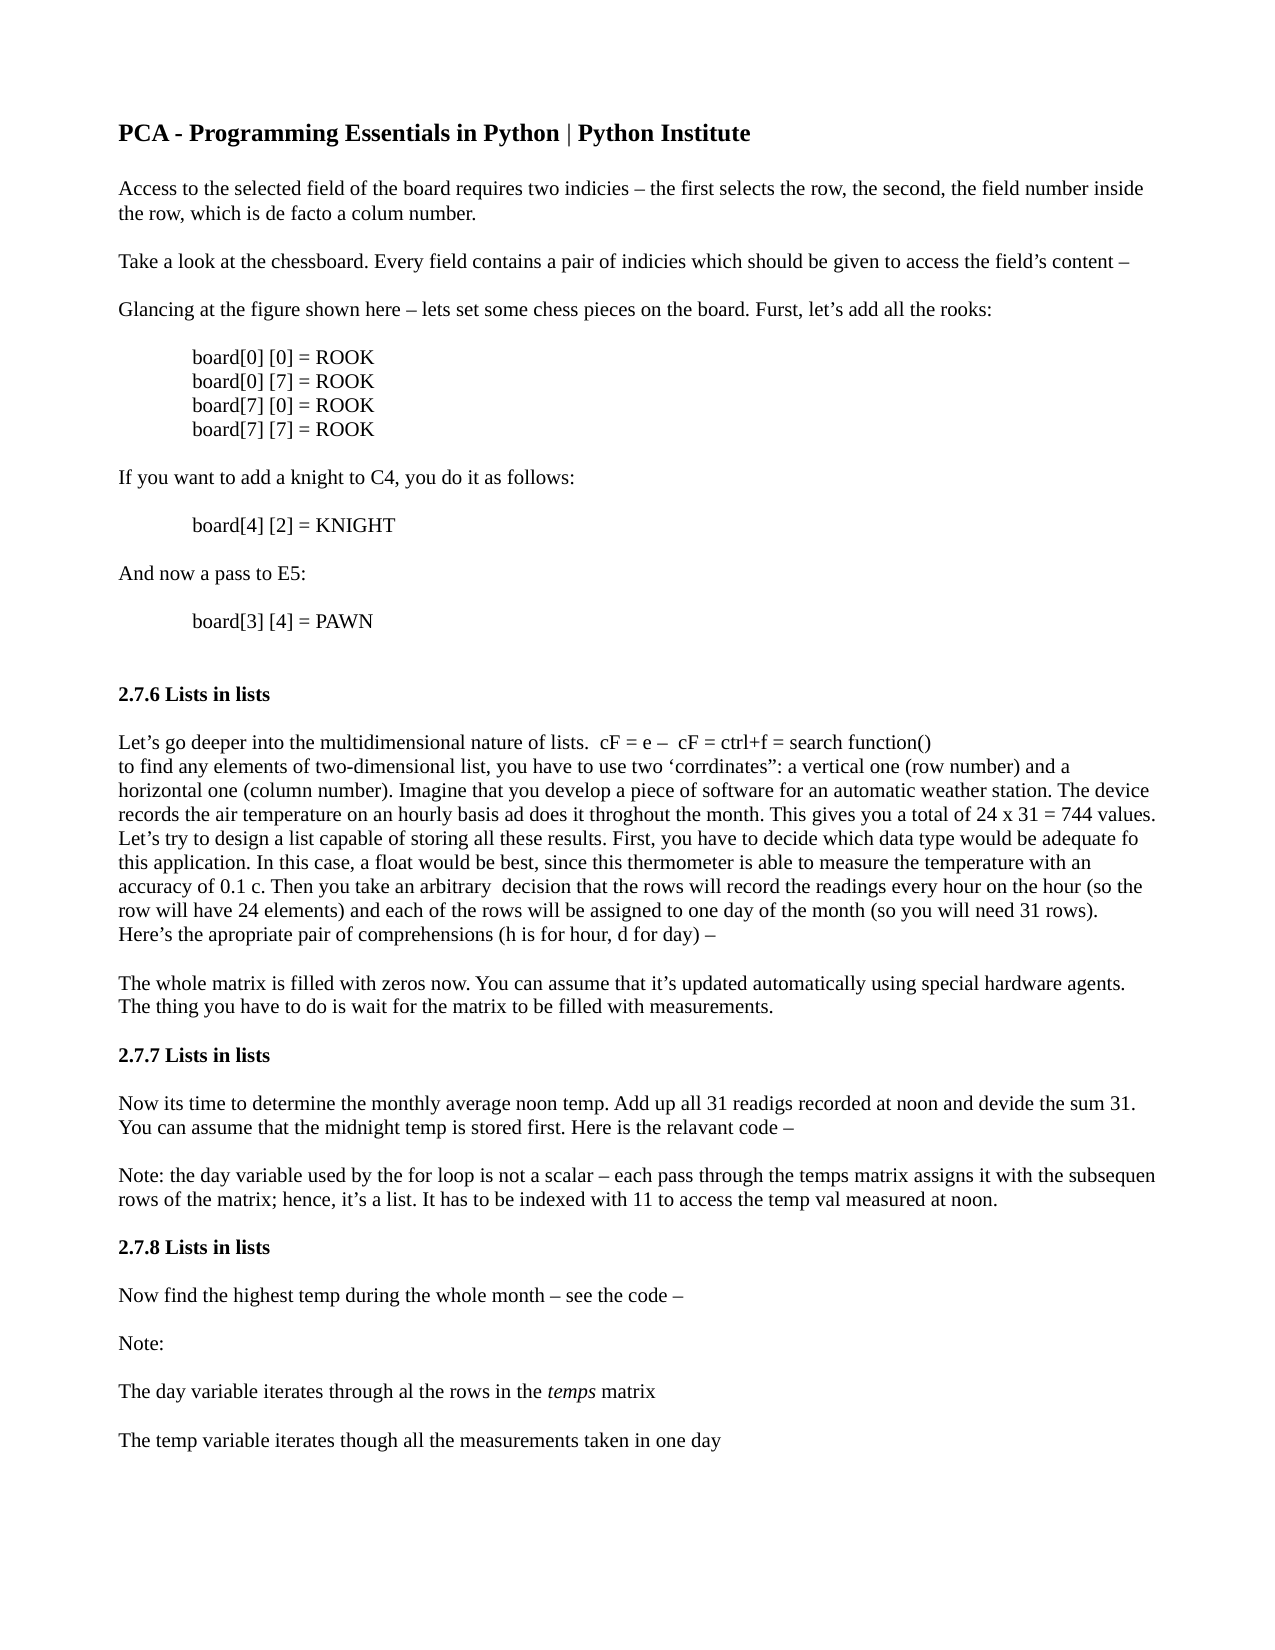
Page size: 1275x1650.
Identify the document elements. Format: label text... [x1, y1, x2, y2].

text board[7] [0] = ROOK [118, 393, 1157, 417]
text Note: the day variable used by the for loop is not a scalar – each pass through the temps matrix assigns it with the subsequen rows of the matrix; hence, it’s a list. It has to be indexed with 11 to access the temp val measured at noon. [118, 1163, 1157, 1211]
text The day variable iterates through al the rows in the temps matrix [118, 1379, 1157, 1403]
text Access to the selected field of the board requires two indicies – the first selects the row, the second, the field number inside the row, which is de facto a colum number. [118, 176, 1157, 224]
text 2.7.6 Lists in lists [118, 682, 1157, 706]
text board[0] [0] = ROOK [118, 345, 1157, 369]
text Now find the highest temp during the whole month – see the code – [118, 1283, 1157, 1307]
text board[0] [7] = ROOK [118, 369, 1157, 393]
text Note: [118, 1331, 1157, 1355]
text Now its time to determine the monthly average noon temp. Add up all 31 readigs recorded at noon and devide the sum 31. You can assume that the midnight temp is stored first. Here is the relavant code – [118, 1091, 1157, 1139]
text board[3] [4] = PAWN [118, 609, 1157, 633]
text And now a pass to E5: [118, 561, 1157, 585]
text 2.7.8 Lists in lists [118, 1235, 1157, 1259]
text The temp variable iterates though all the measurements taken in one day [118, 1428, 1157, 1452]
text board[4] [2] = KNIGHT [118, 513, 1157, 537]
text Glancing at the figure shown here – lets set some chess pieces on the board. Furst, let’s add all the rooks: [118, 297, 1157, 321]
text If you want to add a knight to C4, you do it as follows: [118, 465, 1157, 489]
text board[7] [7] = ROOK [118, 417, 1157, 441]
text Take a look at the chessboard. Every field contains a pair of indicies which should be given to access the field’s content – [118, 248, 1157, 273]
text The whole matrix is filled with zeros now. You can assume that it’s updated automatically using special hardware agents. The thing you have to do is wait for the matrix to be filled with measurements. [118, 970, 1157, 1018]
text Let’s go deeper into the multidimensional nature of lists. cF = e – cF = ctrl+f = search function() [118, 730, 1157, 754]
text 2.7.7 Lists in lists [118, 1043, 1157, 1067]
text to find any elements of two-dimensional list, you have to use two ‘corrdinates”: a vertical one (row number) and a horizontal one (column number). Imagine that you develop a piece of software for an automatic weather station. The device records the air temperature on an hourly basis ad does it throghout the month. This gives you a total of 24 x 31 = 744 values. Let’s try to design a list capable of storing all these results. First, you have to decide which data type would be adequate fo this application. In this case, a float would be best, since this thermometer is able to measure the temperature with an accuracy of 0.1 c. Then you take an arbitrary decision that the rows will record the readings every hour on the hour (so the row will have 24 elements) and each of the rows will be assigned to one day of the month (so you will need 31 rows). Here’s the apropriate pair of comprehensions (h is for hour, d for day) – [118, 754, 1157, 946]
